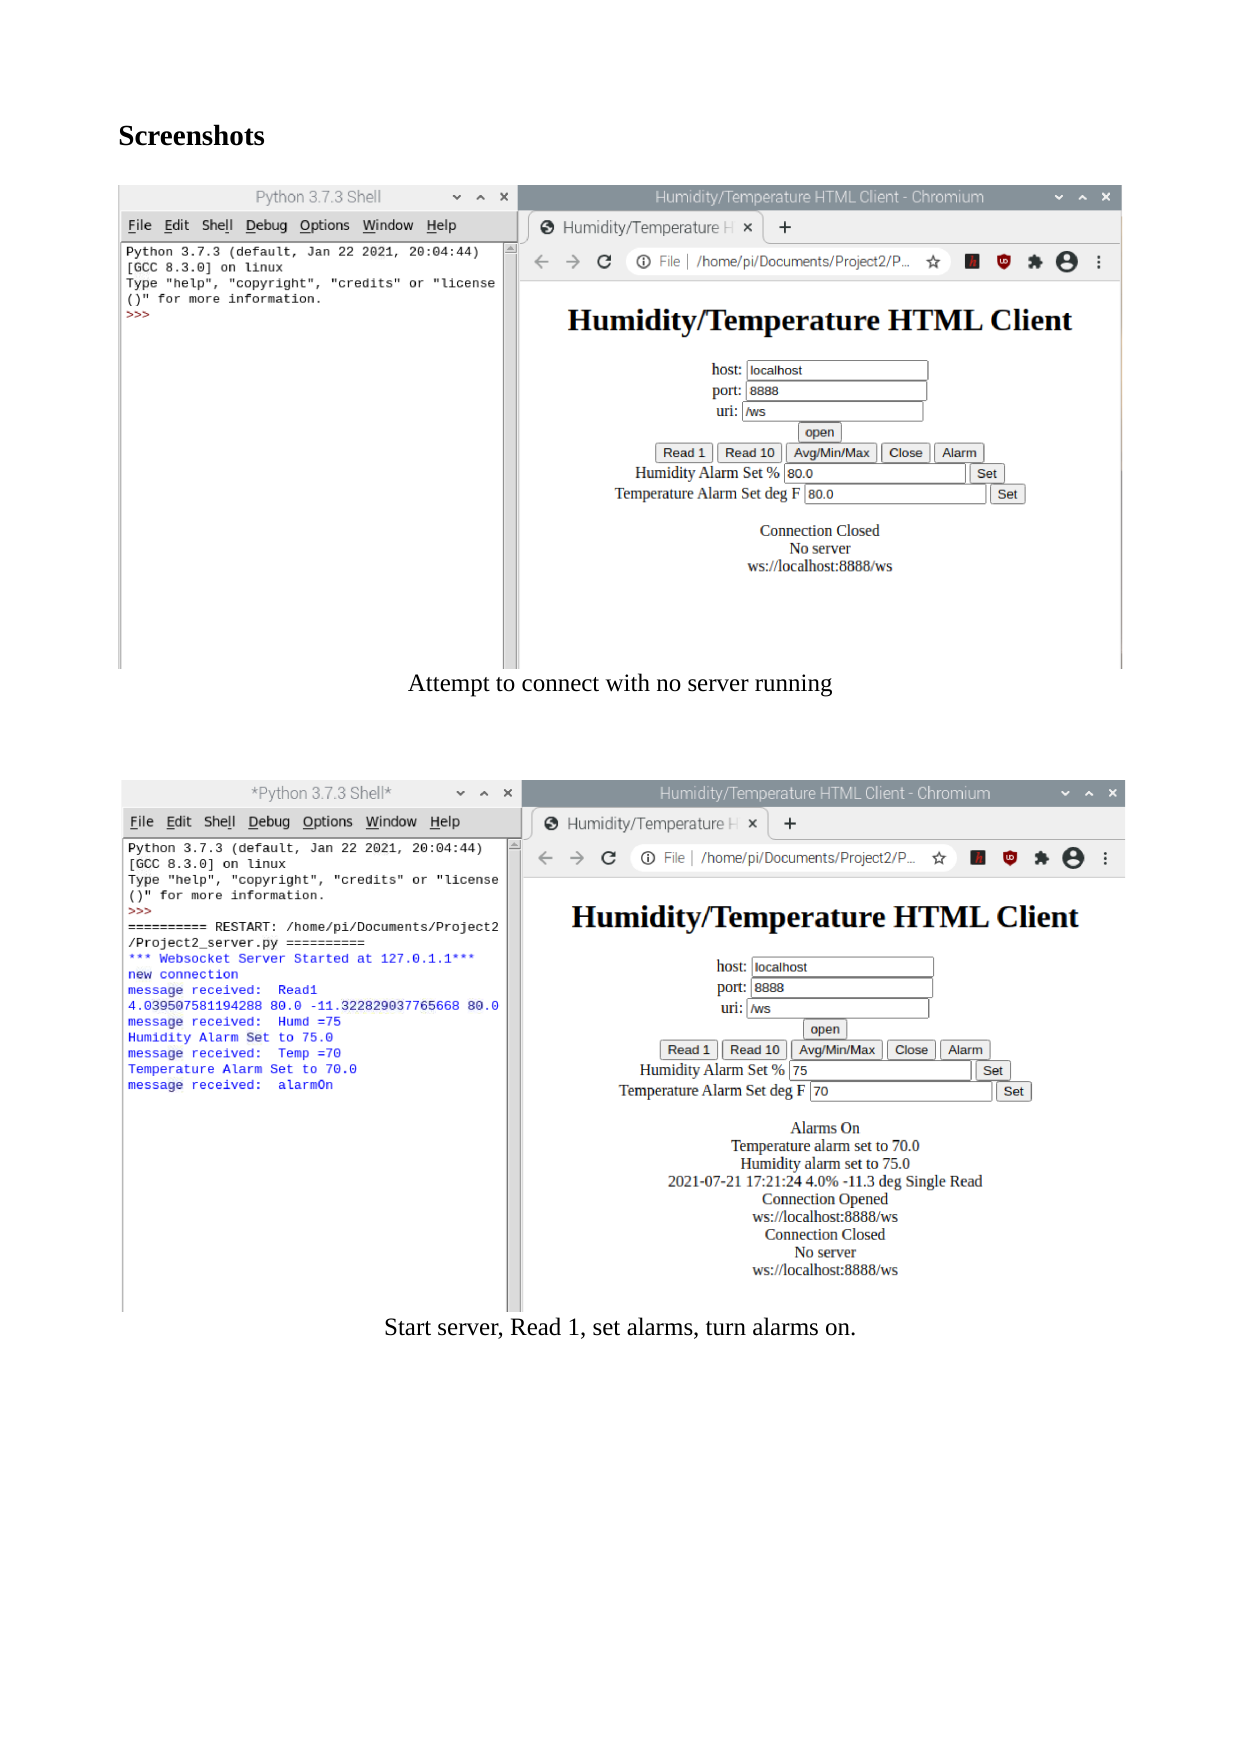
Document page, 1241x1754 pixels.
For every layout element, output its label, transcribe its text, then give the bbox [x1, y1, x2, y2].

text Screenshots [118, 118, 1122, 152]
picture [121, 780, 1126, 1312]
picture [118, 185, 1123, 669]
text Attempt to connect with no server running [118, 669, 1122, 697]
text Start server, Read 1, set alarms, turn alarms on. [118, 1231, 1122, 1341]
